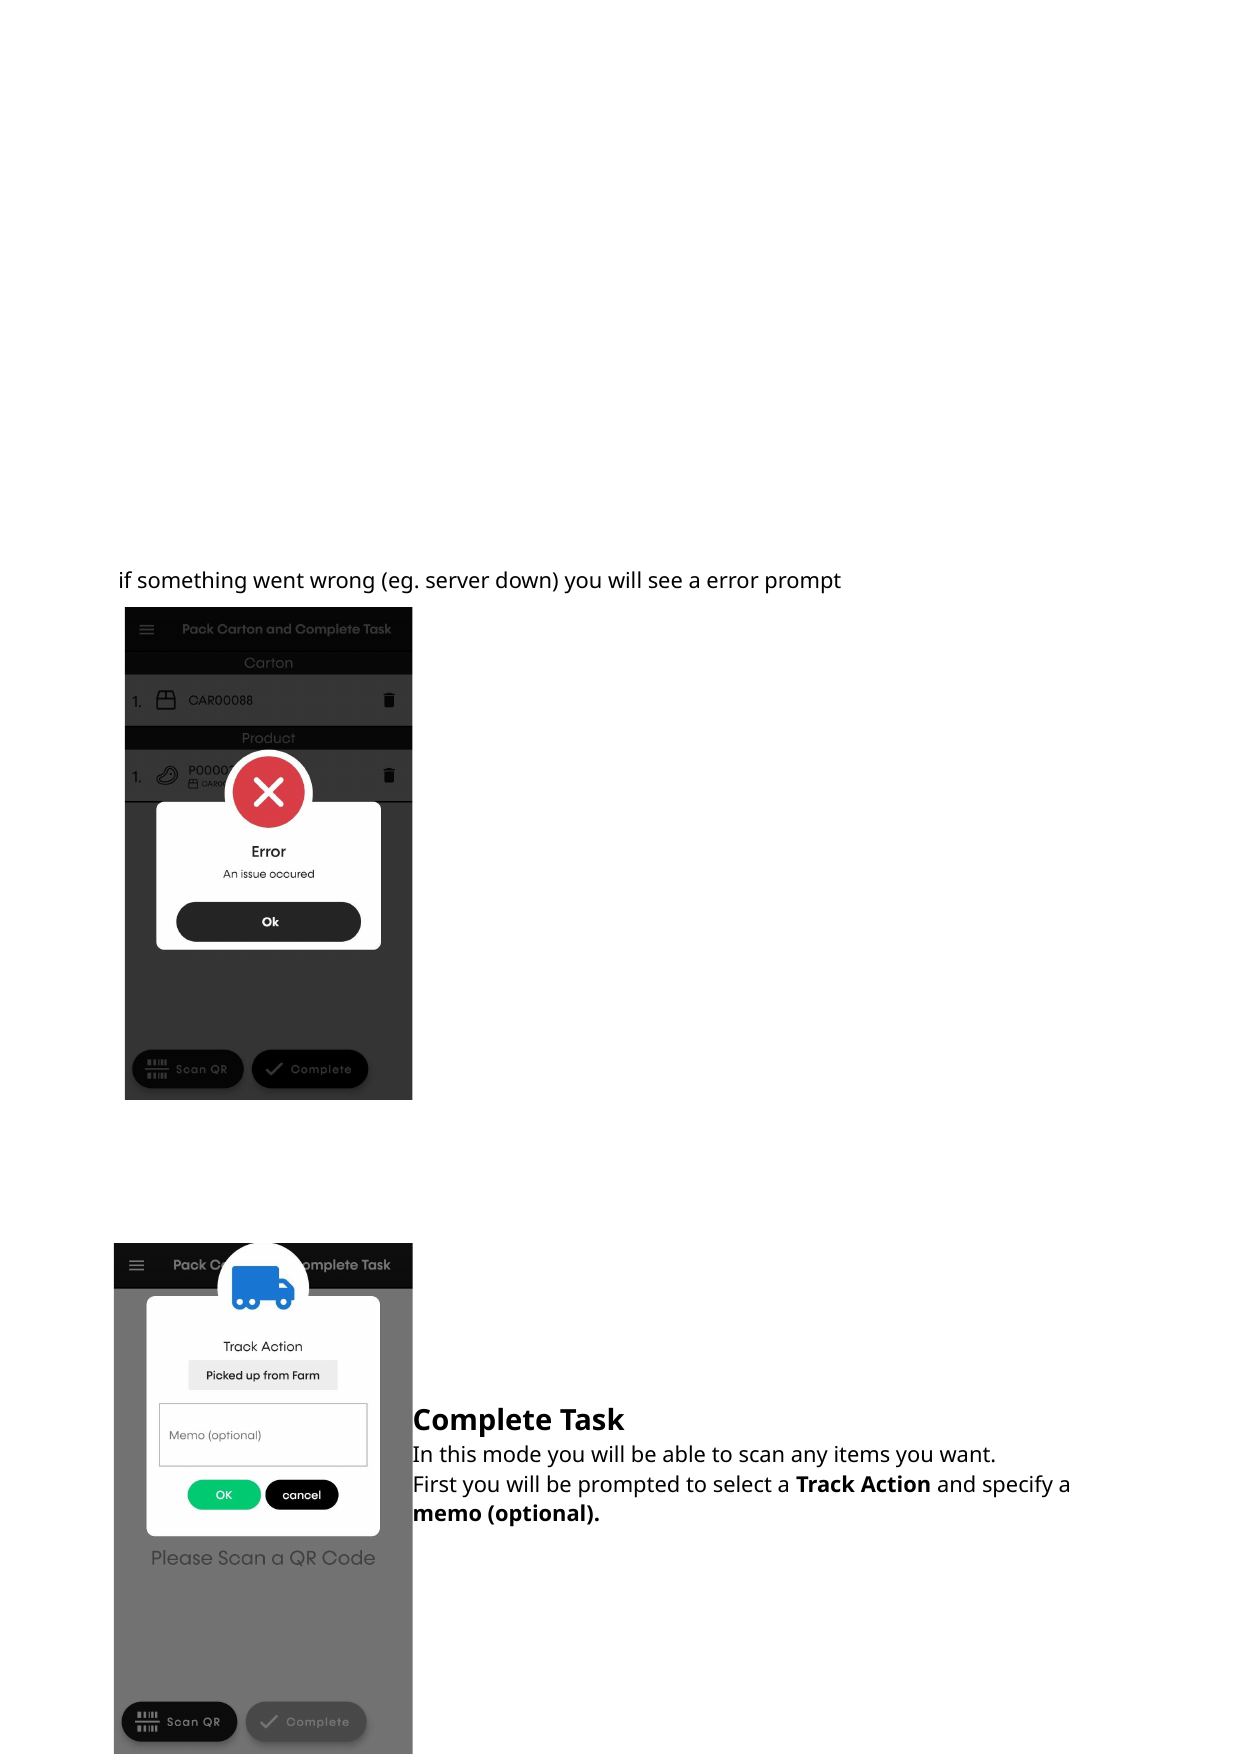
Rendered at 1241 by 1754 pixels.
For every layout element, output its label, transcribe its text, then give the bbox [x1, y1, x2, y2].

picture [124, 607, 413, 1100]
text if something went wrong (eg. server down) you will see a error prompt [118, 565, 1122, 595]
picture [113, 1243, 413, 1754]
text In this mode you will be able to scan any items you want. [413, 1439, 1122, 1469]
text First you will be prompted to select a Track Action and specify a memo (optional). [413, 1469, 1122, 1528]
text Complete Task [413, 1399, 1122, 1439]
